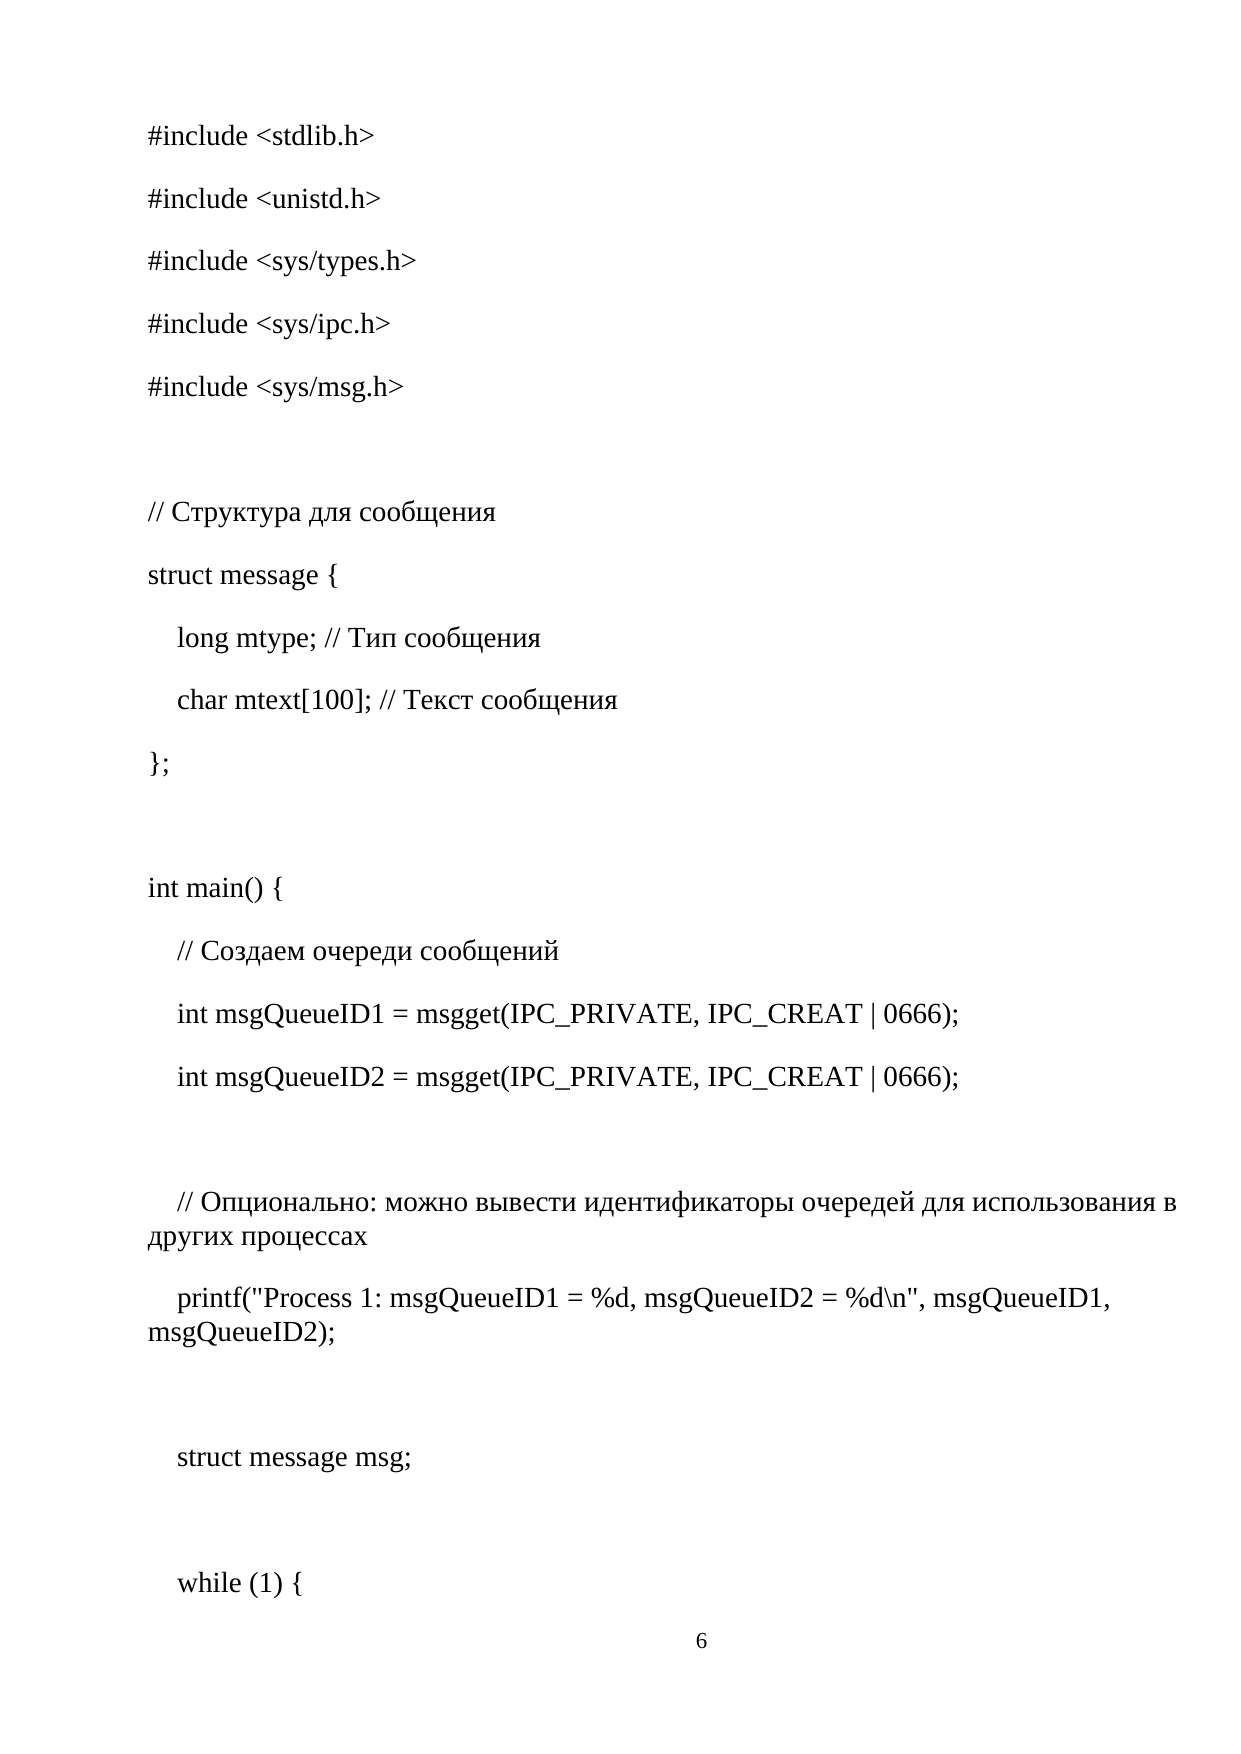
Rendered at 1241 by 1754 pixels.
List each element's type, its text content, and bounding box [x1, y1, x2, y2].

text }; [148, 745, 1181, 779]
text int msgQueueID1 = msgget(IPC_PRIVATE, IPC_CREAT | 0666); [148, 996, 1181, 1029]
text struct message msg; [148, 1439, 1181, 1473]
text int msgQueueID2 = msgget(IPC_PRIVATE, IPC_CREAT | 0666); [148, 1059, 1181, 1092]
text struct message { [148, 557, 1181, 591]
text #include <stdlib.h> [148, 118, 1181, 152]
text printf("Process 1: msgQueueID1 = %d, msgQueueID2 = %d\n", msgQueueID1, msgQueueID2); [148, 1280, 1181, 1347]
text #include <unistd.h> [148, 181, 1181, 214]
text while (1) { [148, 1565, 1181, 1598]
text int main() { [148, 871, 1181, 904]
text char mtext[100]; // Текст сообщения [148, 682, 1181, 716]
text #include <sys/msg.h> [148, 369, 1181, 402]
text // Структура для сообщения [148, 494, 1181, 528]
text long mtype; // Тип сообщения [148, 620, 1181, 653]
text // Опционально: можно вывести идентификаторы очередей для использования в других процессах [148, 1184, 1181, 1251]
text // Создаем очереди сообщений [148, 933, 1181, 967]
text #include <sys/ipc.h> [148, 306, 1181, 340]
text #include <sys/types.h> [148, 243, 1181, 277]
